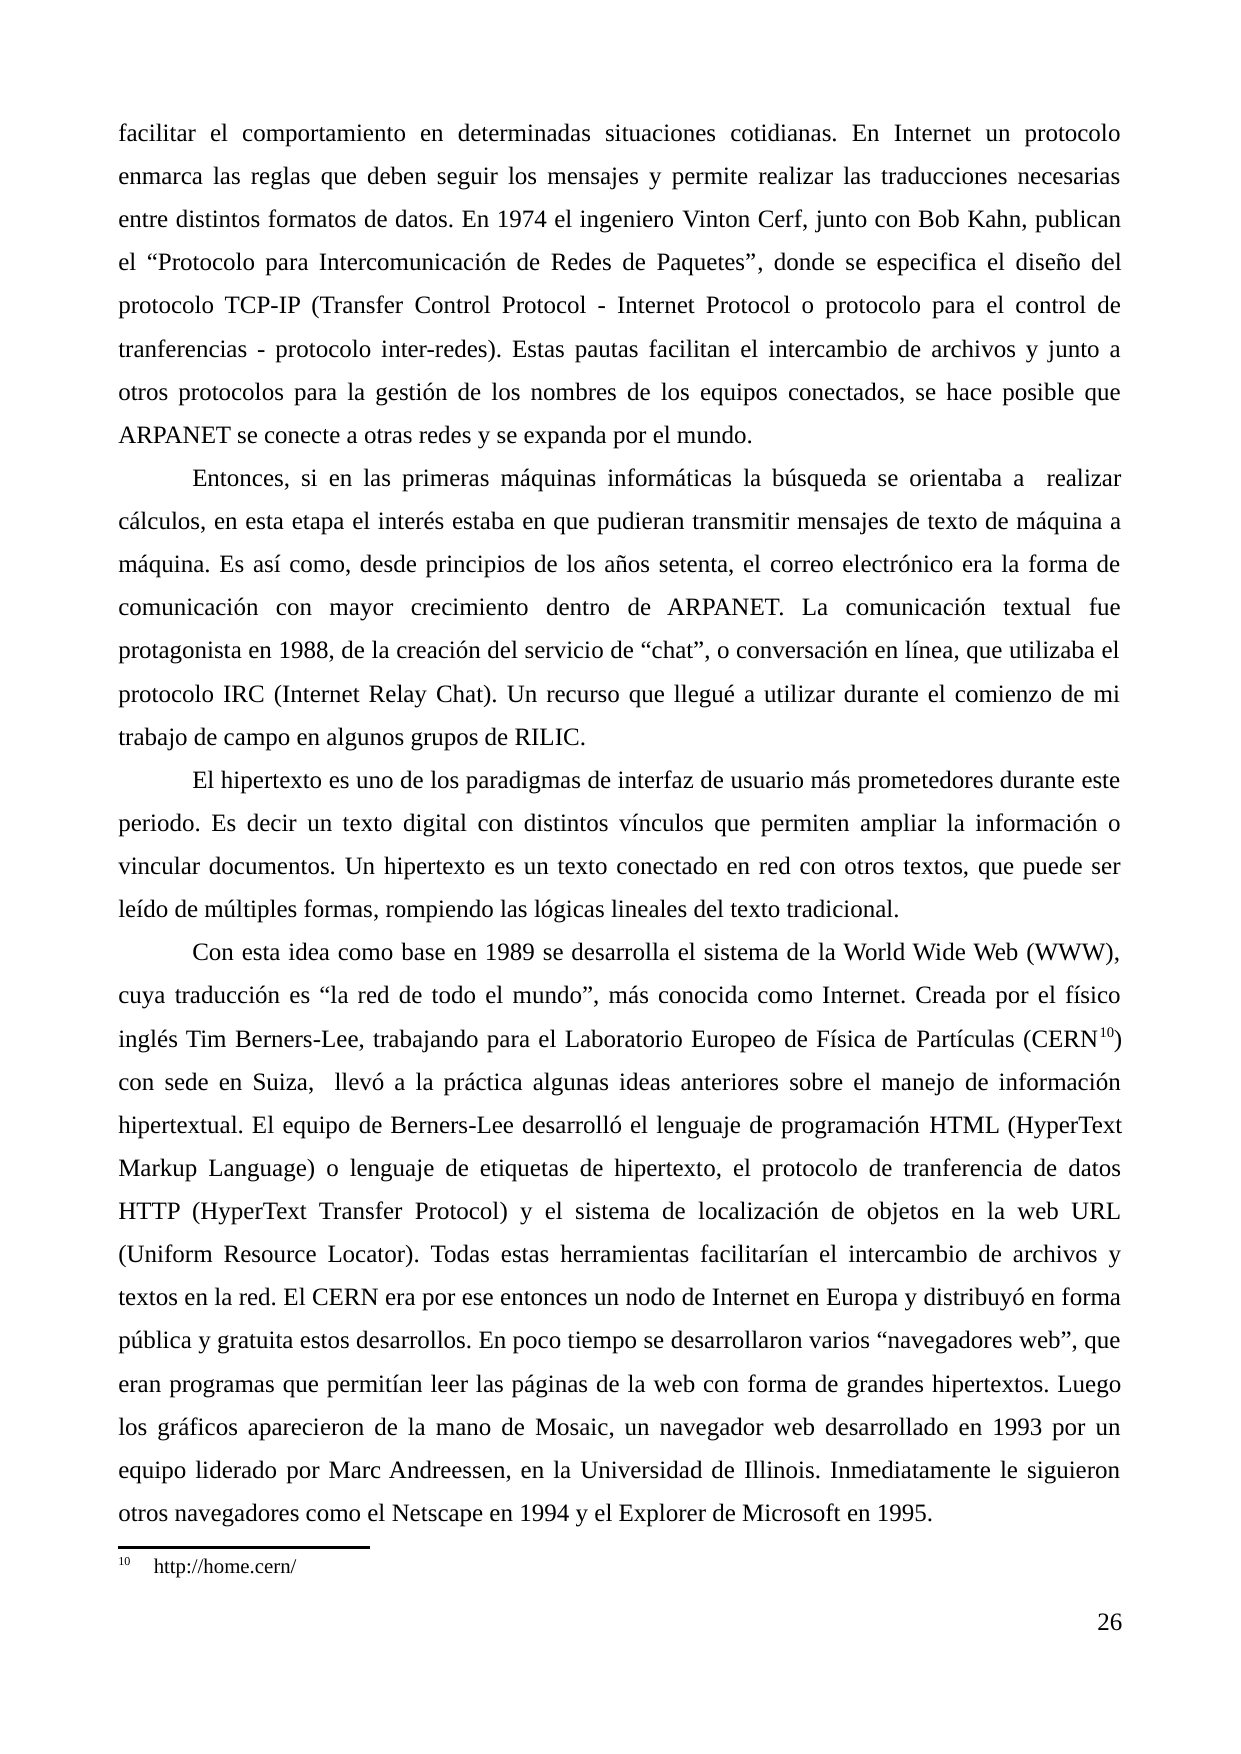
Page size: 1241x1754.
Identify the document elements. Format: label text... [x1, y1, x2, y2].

text http://home.cern/ [118, 1553, 1122, 1578]
text Entonces, si en las primeras máquinas informáticas la búsqueda se orientaba a realizar cálculos, en esta etapa el interés estaba en que pudieran transmitir mensajes de texto de máquina a máquina. Es así como, desde principios de los años setenta, el correo electrónico era la forma de comunicación con mayor crecimiento dentro de ARPANET. La comunicación textual fue protagonista en 1988, de la creación del servicio de “chat”, o conversación en línea, que utilizaba el protocolo IRC (Internet Relay Chat). Un recurso que llegué a utilizar durante el comienzo de mi trabajo de campo en algunos grupos de RILIC. [118, 463, 1122, 751]
text facilitar el comportamiento en determinadas situaciones cotidianas. En Internet un protocolo enmarca las reglas que deben seguir los mensajes y permite realizar las traducciones necesarias entre distintos formatos de datos. En 1974 el ingeniero Vinton Cerf, junto con Bob Kahn, publican el “Protocolo para Intercomunicación de Redes de Paquetes”, donde se especifica el diseño del protocolo TCP-IP (Transfer Control Protocol - Internet Protocol o protocolo para el control de tranferencias - protocolo inter-redes). Estas pautas facilitan el intercambio de archivos y junto a otros protocolos para la gestión de los nombres de los equipos conectados, se hace posible que ARPANET se conecte a otras redes y se expanda por el mundo. [118, 118, 1122, 449]
text El hipertexto es uno de los paradigmas de interfaz de usuario más prometedores durante este periodo. Es decir un texto digital con distintos vínculos que permiten ampliar la información o vincular documentos. Un hipertexto es un texto conectado en red con otros textos, que puede ser leído de múltiples formas, rompiendo las lógicas lineales del texto tradicional. [118, 765, 1122, 923]
text Con esta idea como base en 1989 se desarrolla el sistema de la World Wide Web (WWW), cuya traducción es “la red de todo el mundo”, más conocida como Internet. Creada por el físico inglés Tim Berners-Lee, trabajando para el Laboratorio Europeo de Física de Partículas (CERN) con sede en Suiza, llevó a la práctica algunas ideas anteriores sobre el manejo de información hipertextual. El equipo de Berners-Lee desarrolló el lenguaje de programación HTML (HyperText Markup Language) o lenguaje de etiquetas de hipertexto, el protocolo de tranferencia de datos HTTP (HyperText Transfer Protocol) y el sistema de localización de objetos en la web URL (Uniform Resource Locator). Todas estas herramientas facilitarían el intercambio de archivos y textos en la red. El CERN era por ese entonces un nodo de Internet en Europa y distribuyó en forma pública y gratuita estos desarrollos. En poco tiempo se desarrollaron varios “navegadores web”, que eran programas que permitían leer las páginas de la web con forma de grandes hipertextos. Luego los gráficos aparecieron de la mano de Mosaic, un navegador web desarrollado en 1993 por un equipo liderado por Marc Andreessen, en la Universidad de Illinois. Inmediatamente le siguieron otros navegadores como el Netscape en 1994 y el Explorer de Microsoft en 1995. [118, 937, 1122, 1527]
